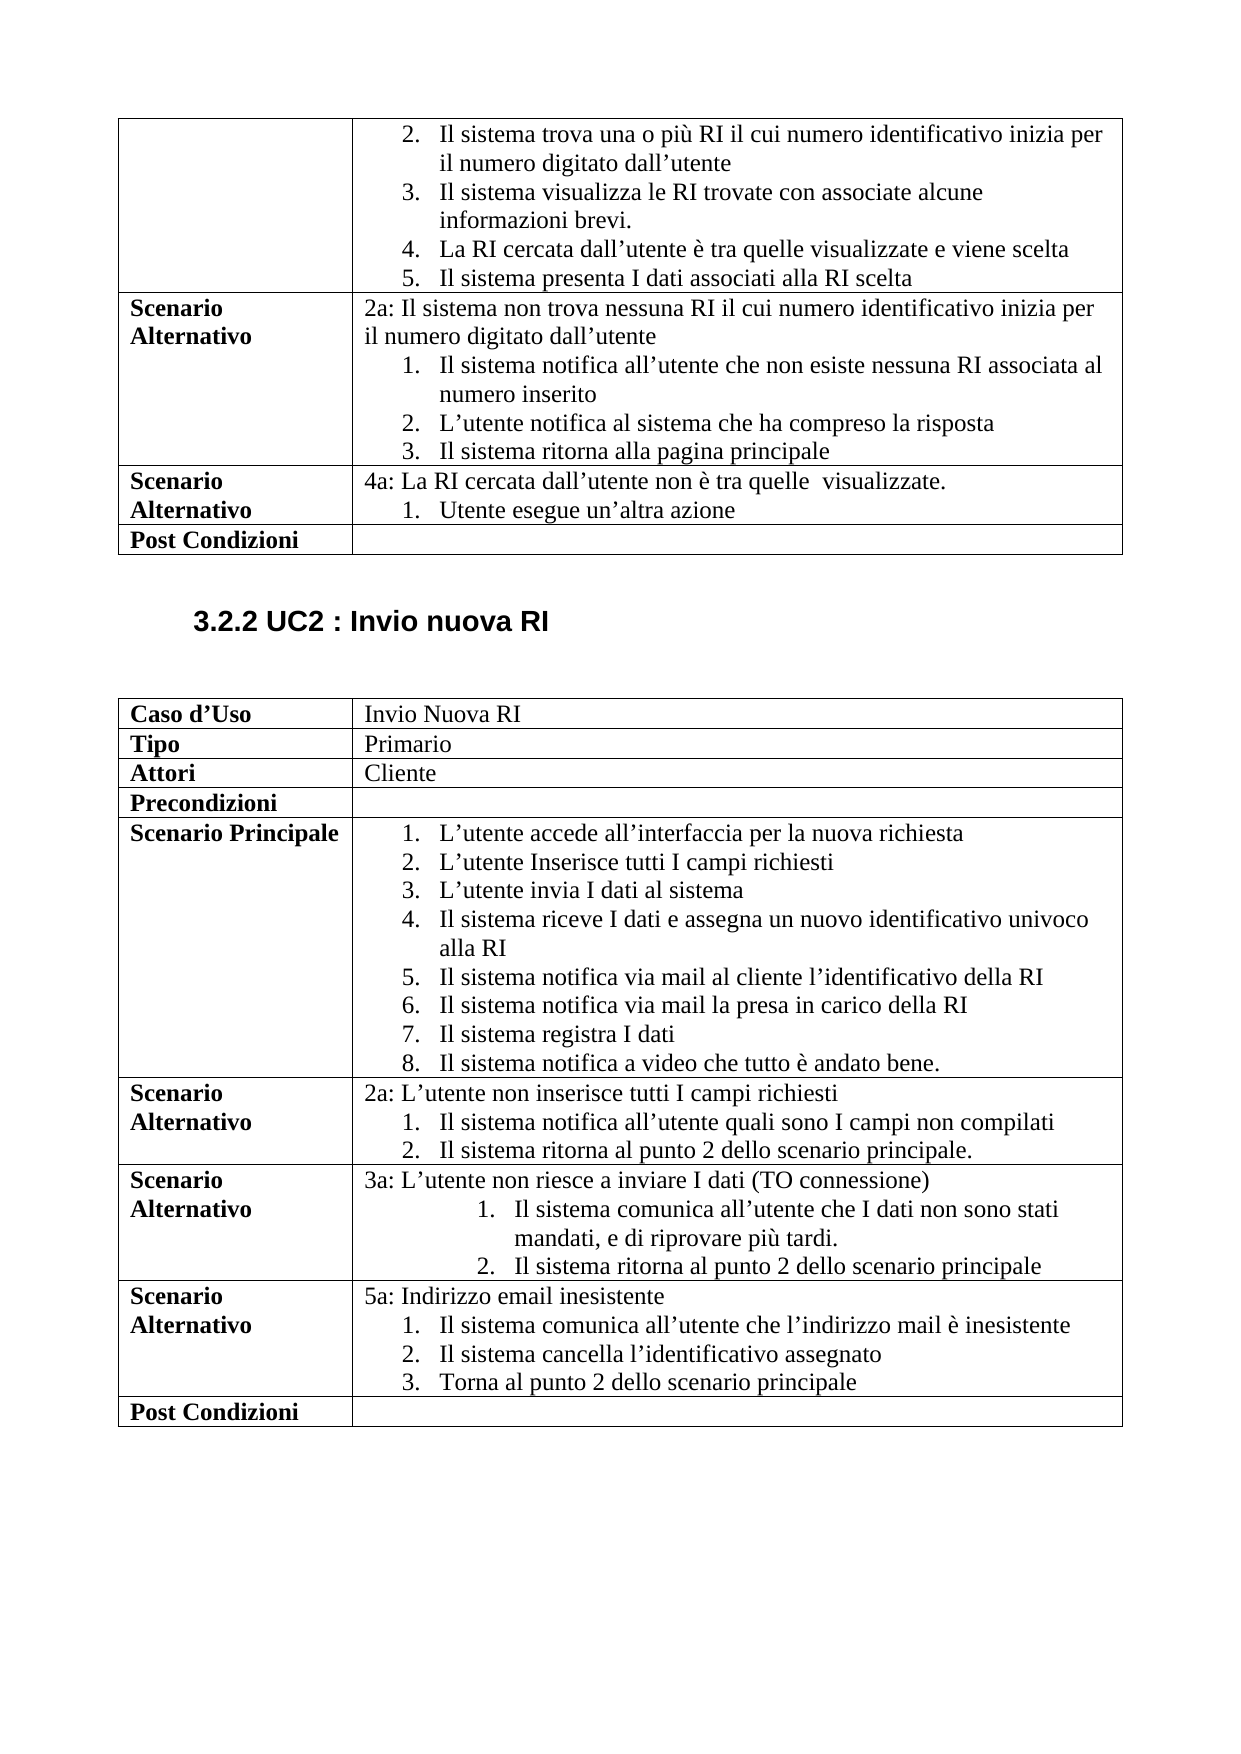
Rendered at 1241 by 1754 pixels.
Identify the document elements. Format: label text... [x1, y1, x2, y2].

table_cell 2a: Il sistema non trova nessuna RI il cui numero identificativo inizia per il numero digitato dall’utente Il sistema notifica all’utente che non esiste nessuna RI associata al numero inserito L’utente notifica al sistema che ha compreso la risposta Il sistema ritorna alla pagina principale [353, 293, 1122, 465]
table_cell 4a: La RI cercata dall’utente non è tra quelle visualizzate. Utente esegue un’altra azione [353, 466, 1122, 524]
table_cell L’utente inserisce un Numero Il sistema trova una o più RI il cui numero identificativo inizia per il numero digitato dall’utente Il sistema visualizza le RI trovate con associate alcune informazioni brevi. La RI cercata dall’utente è tra quelle visualizzate e viene scelta Il sistema presenta I dati associati alla RI scelta [353, 119, 1122, 292]
table_cell Primario [353, 729, 1122, 757]
subtitle 3.2.2 UC2 : Invio nuova RI [118, 604, 1122, 637]
table_cell Post Condizioni [119, 1397, 352, 1426]
table_cell 5a: Indirizzo email inesistente Il sistema comunica all’utente che l’indirizzo mail è inesistente Il sistema cancella l’identificativo assegnato Torna al punto 2 dello scenario principale [353, 1281, 1122, 1396]
table_header Caso d’Uso [119, 699, 352, 728]
table_cell [119, 119, 352, 292]
table_cell [353, 788, 1122, 817]
table_cell Scenario Alternativo [119, 1281, 352, 1396]
table_cell [353, 525, 1122, 553]
table_cell Scenario Alternativo [119, 1165, 352, 1280]
table_cell Scenario Alternativo [119, 1078, 352, 1164]
table_cell Scenario Principale [119, 818, 352, 1077]
table_cell 3a: L’utente non riesce a inviare I dati (TO connessione) Il sistema comunica all’utente che I dati non sono stati mandati, e di riprovare più tardi. Il sistema ritorna al punto 2 dello scenario principale [353, 1165, 1122, 1280]
table_cell L’utente accede all’interfaccia per la nuova richiesta L’utente Inserisce tutti I campi richiesti L’utente invia I dati al sistema Il sistema riceve I dati e assegna un nuovo identificativo univoco alla RI Il sistema notifica via mail al cliente l’identificativo della RI Il sistema notifica via mail la presa in carico della RI Il sistema registra I dati Il sistema notifica a video che tutto è andato bene. [353, 818, 1122, 1077]
table_cell Attori [119, 759, 352, 787]
table_cell Precondizioni [119, 788, 352, 817]
table_cell [353, 1397, 1122, 1426]
table_cell Tipo [119, 729, 352, 757]
table_header Invio Nuova RI [353, 699, 1122, 728]
table_cell 2a: L’utente non inserisce tutti I campi richiesti Il sistema notifica all’utente quali sono I campi non compilati Il sistema ritorna al punto 2 dello scenario principale. [353, 1078, 1122, 1164]
table_cell Cliente [353, 759, 1122, 787]
table_cell Scenario Alternativo [119, 293, 352, 465]
table_cell Scenario Alternativo [119, 466, 352, 524]
table_cell Post Condizioni [119, 525, 352, 553]
